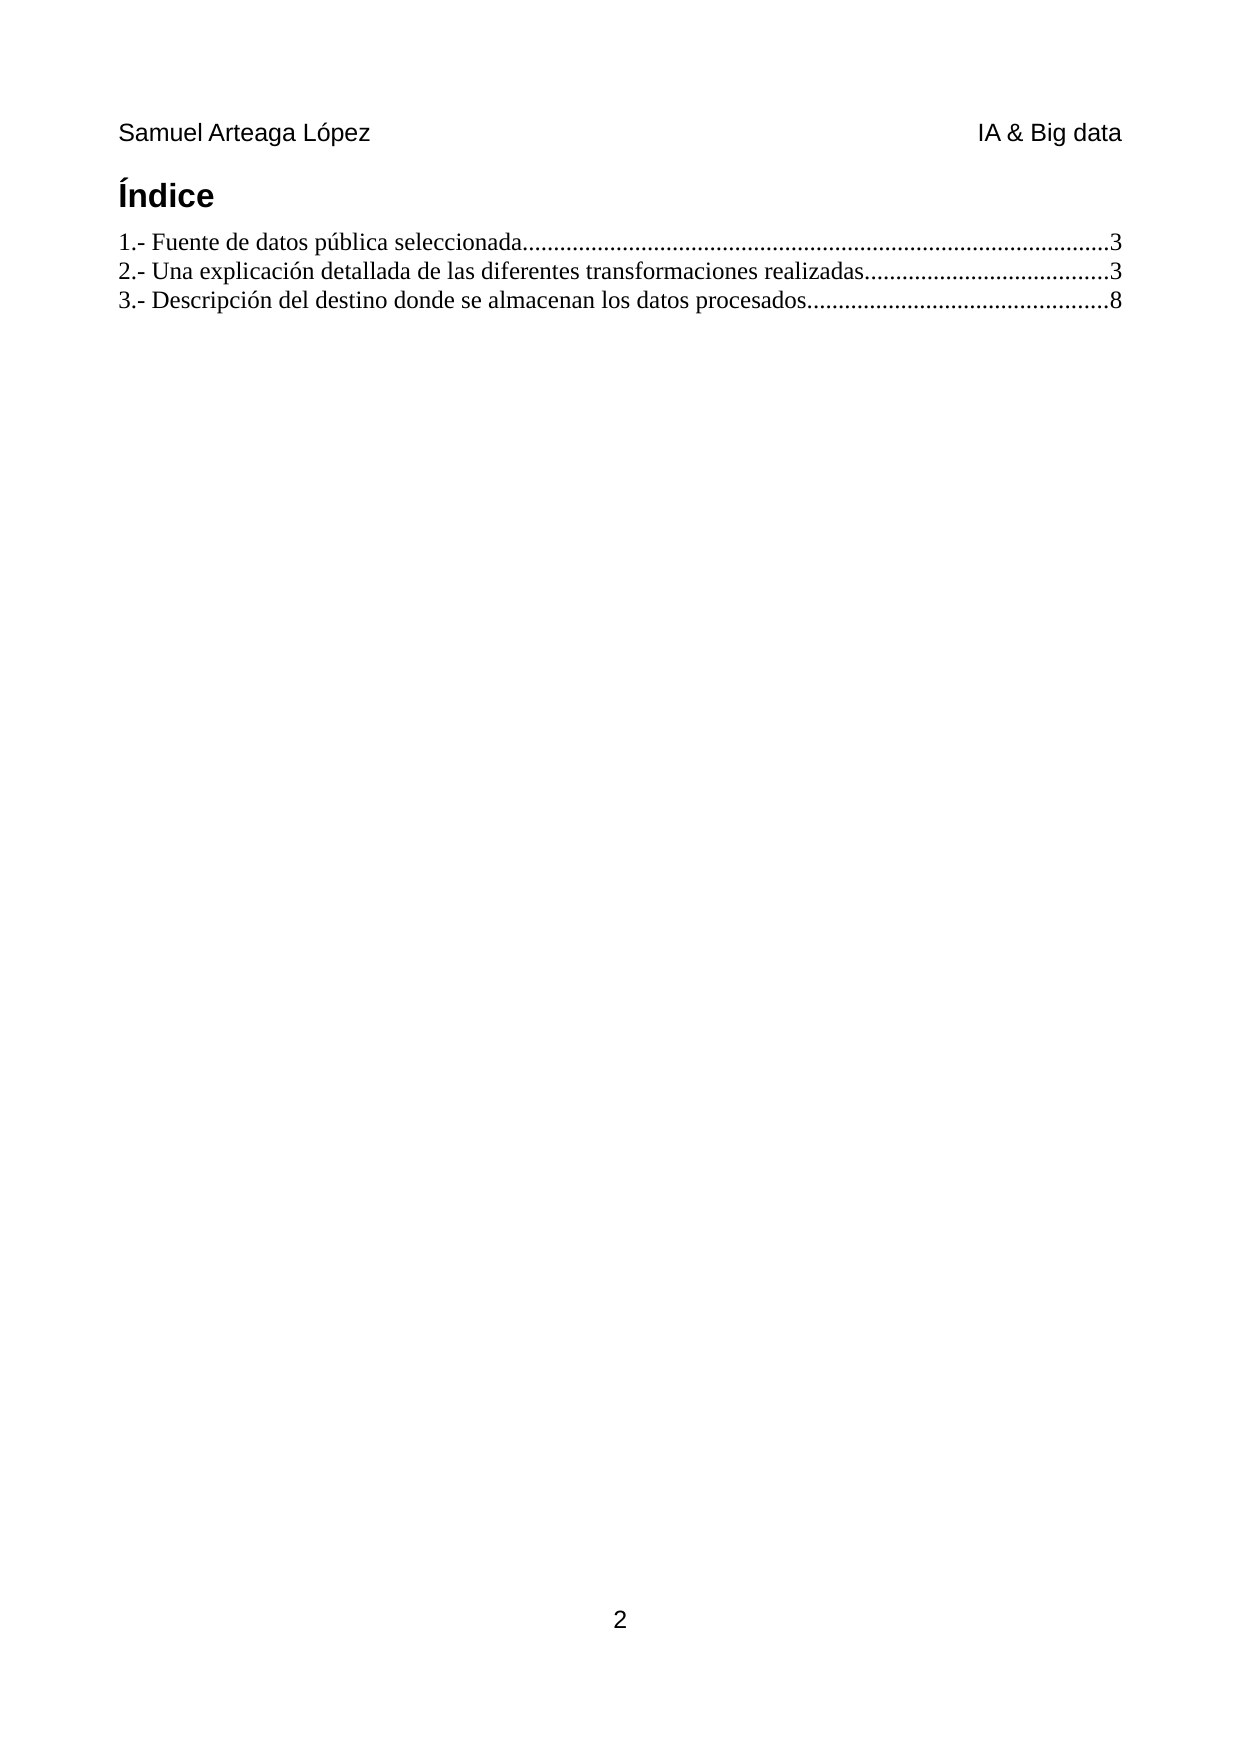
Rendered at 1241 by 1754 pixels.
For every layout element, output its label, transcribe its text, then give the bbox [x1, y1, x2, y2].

text 2.- Una explicación detallada de las diferentes transformaciones realizadas. 3 [118, 256, 1122, 285]
subtitle Índice [118, 176, 1122, 215]
text 1.- Fuente de datos pública seleccionada 3 [118, 227, 1122, 256]
text 3.- Descripción del destino donde se almacenan los datos procesados. 8 [118, 285, 1122, 313]
